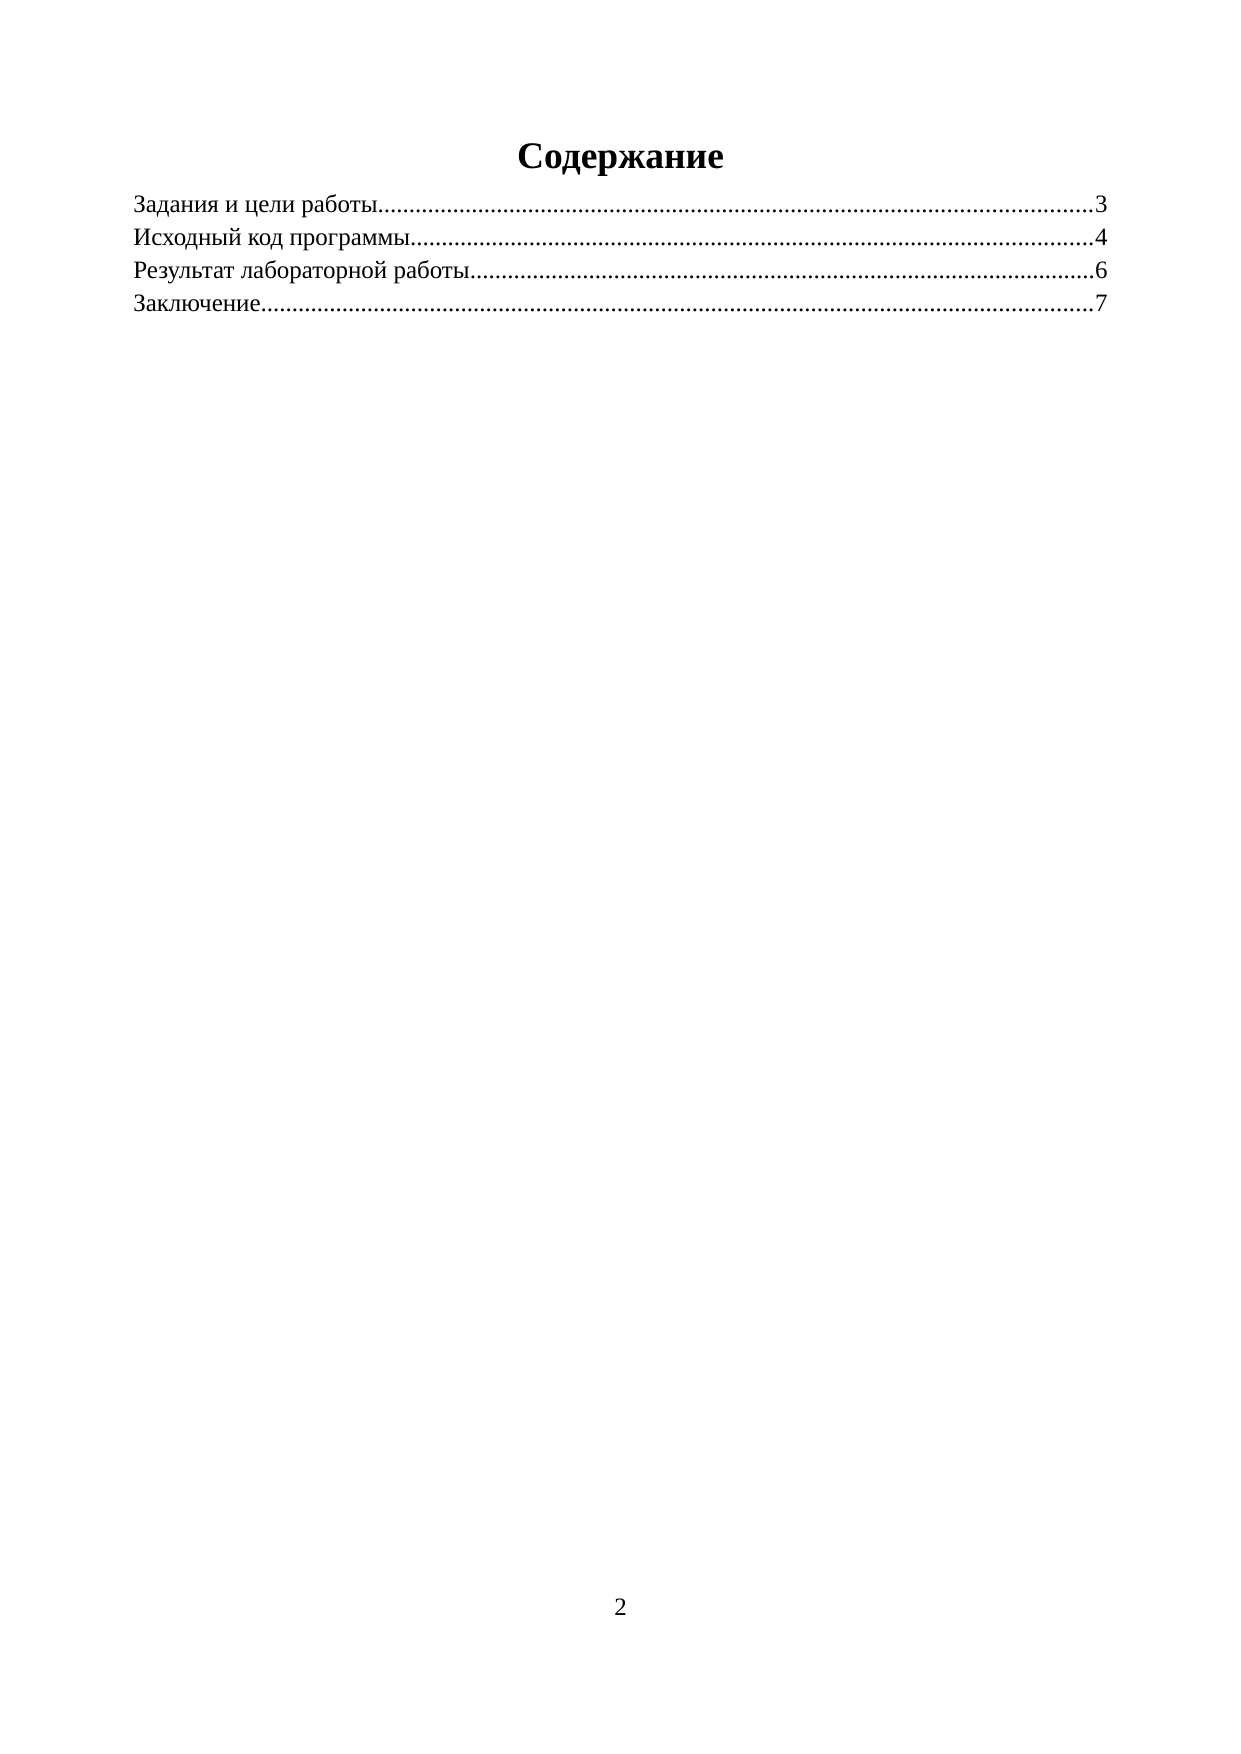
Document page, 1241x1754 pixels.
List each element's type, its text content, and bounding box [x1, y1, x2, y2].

text Результат лабораторной работы 6 [133, 255, 1107, 284]
text Содержание [133, 133, 1107, 176]
text Исходный код программы 4 [133, 222, 1107, 251]
text Задания и цели работы 3 [133, 189, 1107, 217]
text Заключение 7 [133, 288, 1107, 317]
